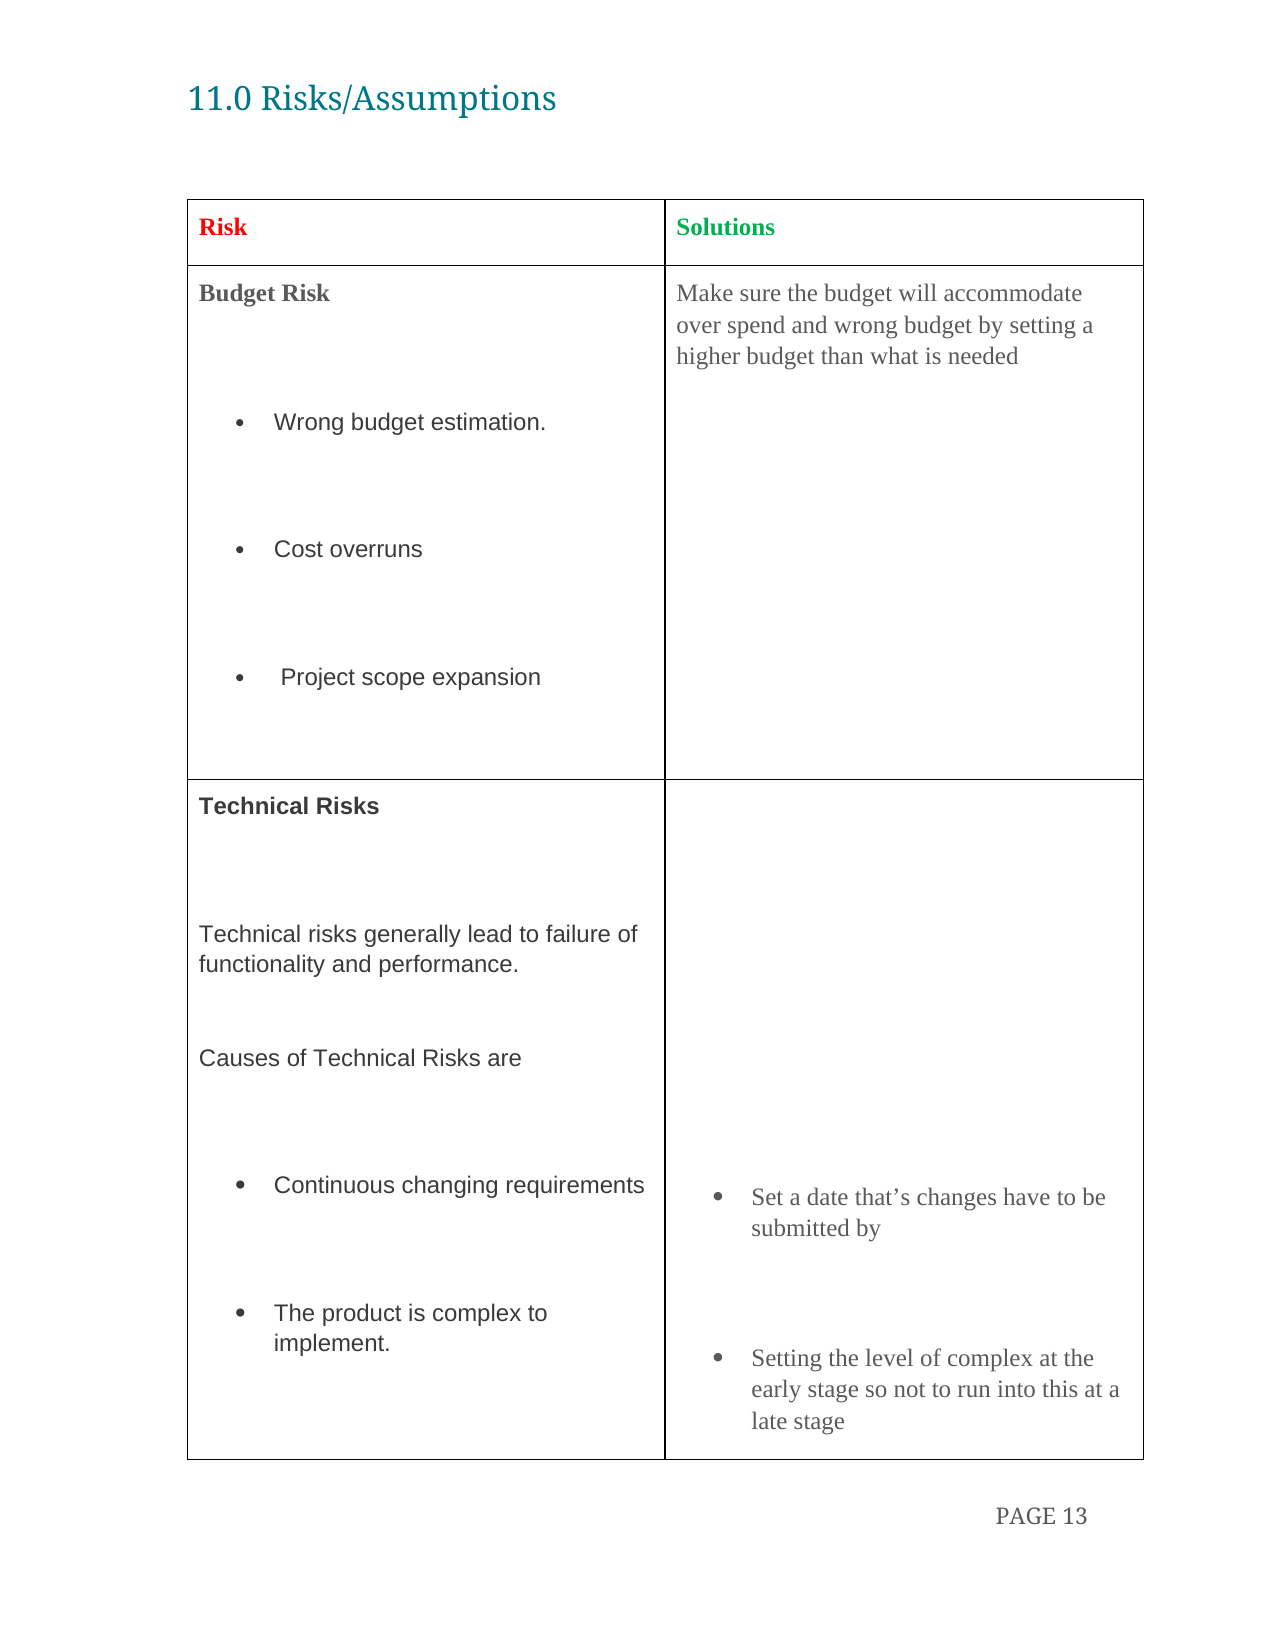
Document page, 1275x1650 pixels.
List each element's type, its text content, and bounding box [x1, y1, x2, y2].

subtitle 11.0 Risks/Assumptions [187, 75, 1087, 120]
table_cell Make sure the budget will accommodate over spend and wrong budget by setting a higher budget than what is needed [666, 266, 1143, 779]
table_cell Budget Risk Wrong budget estimation. Cost overruns Project scope expansion [188, 266, 664, 779]
table_cell Technical Risks Technical risks generally lead to failure of functionality and performance. Causes of Technical Risks are Continuous changing requirements The product is complex to implement. Hardware or corruption Data loss [188, 780, 664, 1458]
table_header Risk [188, 200, 664, 265]
table_cell Set a date that’s changes have to be submitted by Setting the level of complex at the early stage so not to run into this at a late stage Have spare computers in case of hardware failure Backup each day to a cloud sever [666, 780, 1143, 1458]
table_header Solutions [666, 200, 1143, 265]
